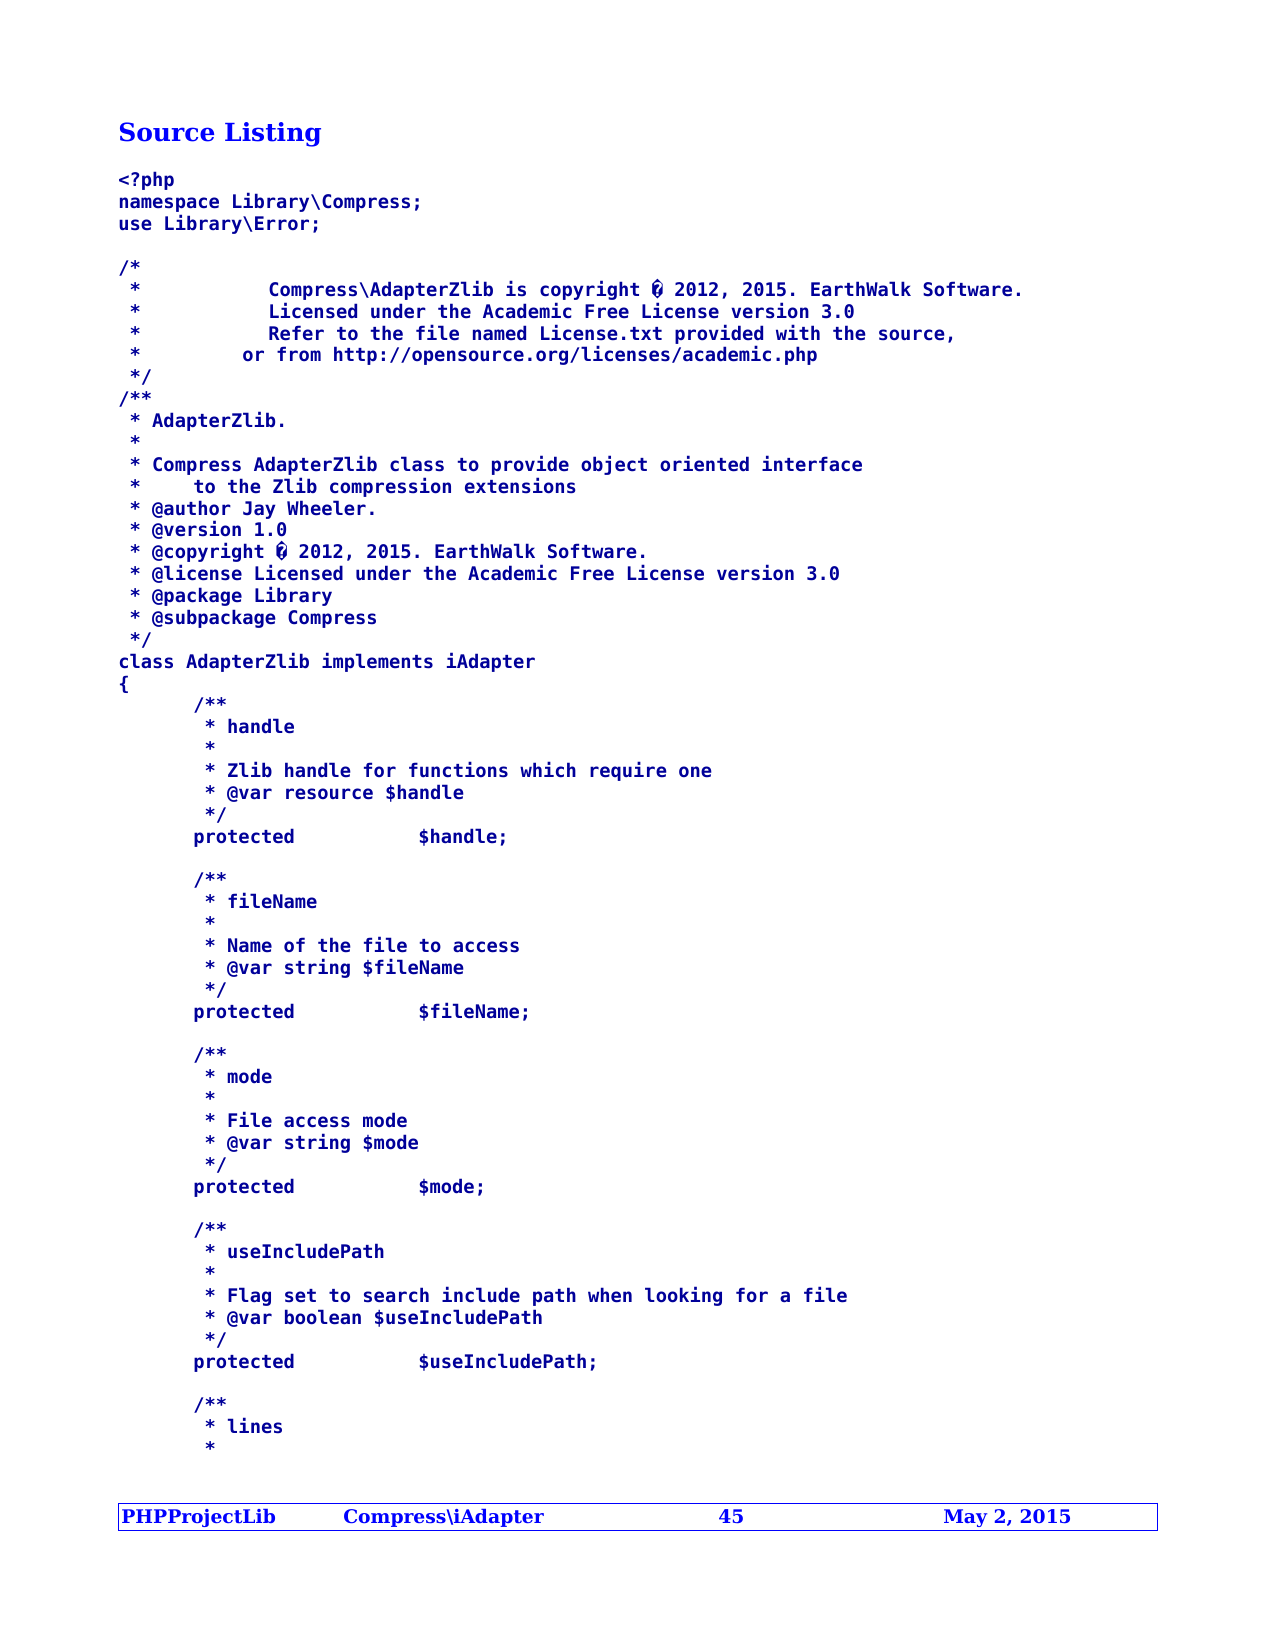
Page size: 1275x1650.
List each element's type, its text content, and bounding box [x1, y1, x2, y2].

text */ [118, 979, 1157, 1001]
title Source Listing [118, 118, 1157, 147]
text <?php [118, 169, 1157, 191]
text protected $useIncludePath; [118, 1351, 1157, 1372]
text * Licensed under the Academic Free License version 3.0 [118, 301, 1157, 322]
text * to the Zlib compression extensions [118, 476, 1157, 497]
text /** [118, 1394, 1157, 1416]
text * [118, 1438, 1157, 1460]
text protected $mode; [118, 1176, 1157, 1197]
text * @author Jay Wheeler. [118, 497, 1157, 519]
text */ [118, 1329, 1157, 1351]
text namespace Library\Compress; [118, 191, 1157, 213]
text /* [118, 257, 1157, 279]
text /** [118, 869, 1157, 891]
text * [118, 432, 1157, 454]
text /** [118, 1044, 1157, 1066]
text use Library\Error; [118, 213, 1157, 235]
text * Flag set to search include path when looking for a file [118, 1285, 1157, 1307]
text * fileName [118, 891, 1157, 913]
text protected $handle; [118, 826, 1157, 847]
text * handle [118, 716, 1157, 738]
text /** [118, 694, 1157, 716]
text * Zlib handle for functions which require one [118, 760, 1157, 782]
text * @var string $mode [118, 1132, 1157, 1154]
text * [118, 913, 1157, 935]
text * Name of the file to access [118, 935, 1157, 957]
text * @var resource $handle [118, 782, 1157, 804]
text { [118, 672, 1157, 694]
text */ [118, 629, 1157, 651]
text * useIncludePath [118, 1241, 1157, 1263]
text * @license Licensed under the Academic Free License version 3.0 [118, 563, 1157, 585]
text class AdapterZlib implements iAdapter [118, 651, 1157, 672]
text * Refer to the file named License.txt provided with the source, [118, 322, 1157, 344]
text /** [118, 388, 1157, 410]
text * [118, 1263, 1157, 1285]
text * @copyright � 2012, 2015. EarthWalk Software. [118, 541, 1157, 563]
text * [118, 738, 1157, 760]
text * @var boolean $useIncludePath [118, 1307, 1157, 1329]
text */ [118, 366, 1157, 388]
text */ [118, 804, 1157, 826]
text * Compress AdapterZlib class to provide object oriented interface [118, 454, 1157, 476]
text * mode [118, 1066, 1157, 1088]
text * or from http://opensource.org/licenses/academic.php [118, 344, 1157, 366]
text * File access mode [118, 1110, 1157, 1132]
text /** [118, 1219, 1157, 1241]
text * lines [118, 1416, 1157, 1438]
text * @version 1.0 [118, 519, 1157, 541]
text * Compress\AdapterZlib is copyright � 2012, 2015. EarthWalk Software. [118, 279, 1157, 301]
text protected $fileName; [118, 1001, 1157, 1022]
text */ [118, 1154, 1157, 1176]
text * @package Library [118, 585, 1157, 607]
text * [118, 1088, 1157, 1110]
text * @var string $fileName [118, 957, 1157, 979]
text * AdapterZlib. [118, 410, 1157, 432]
text * @subpackage Compress [118, 607, 1157, 629]
